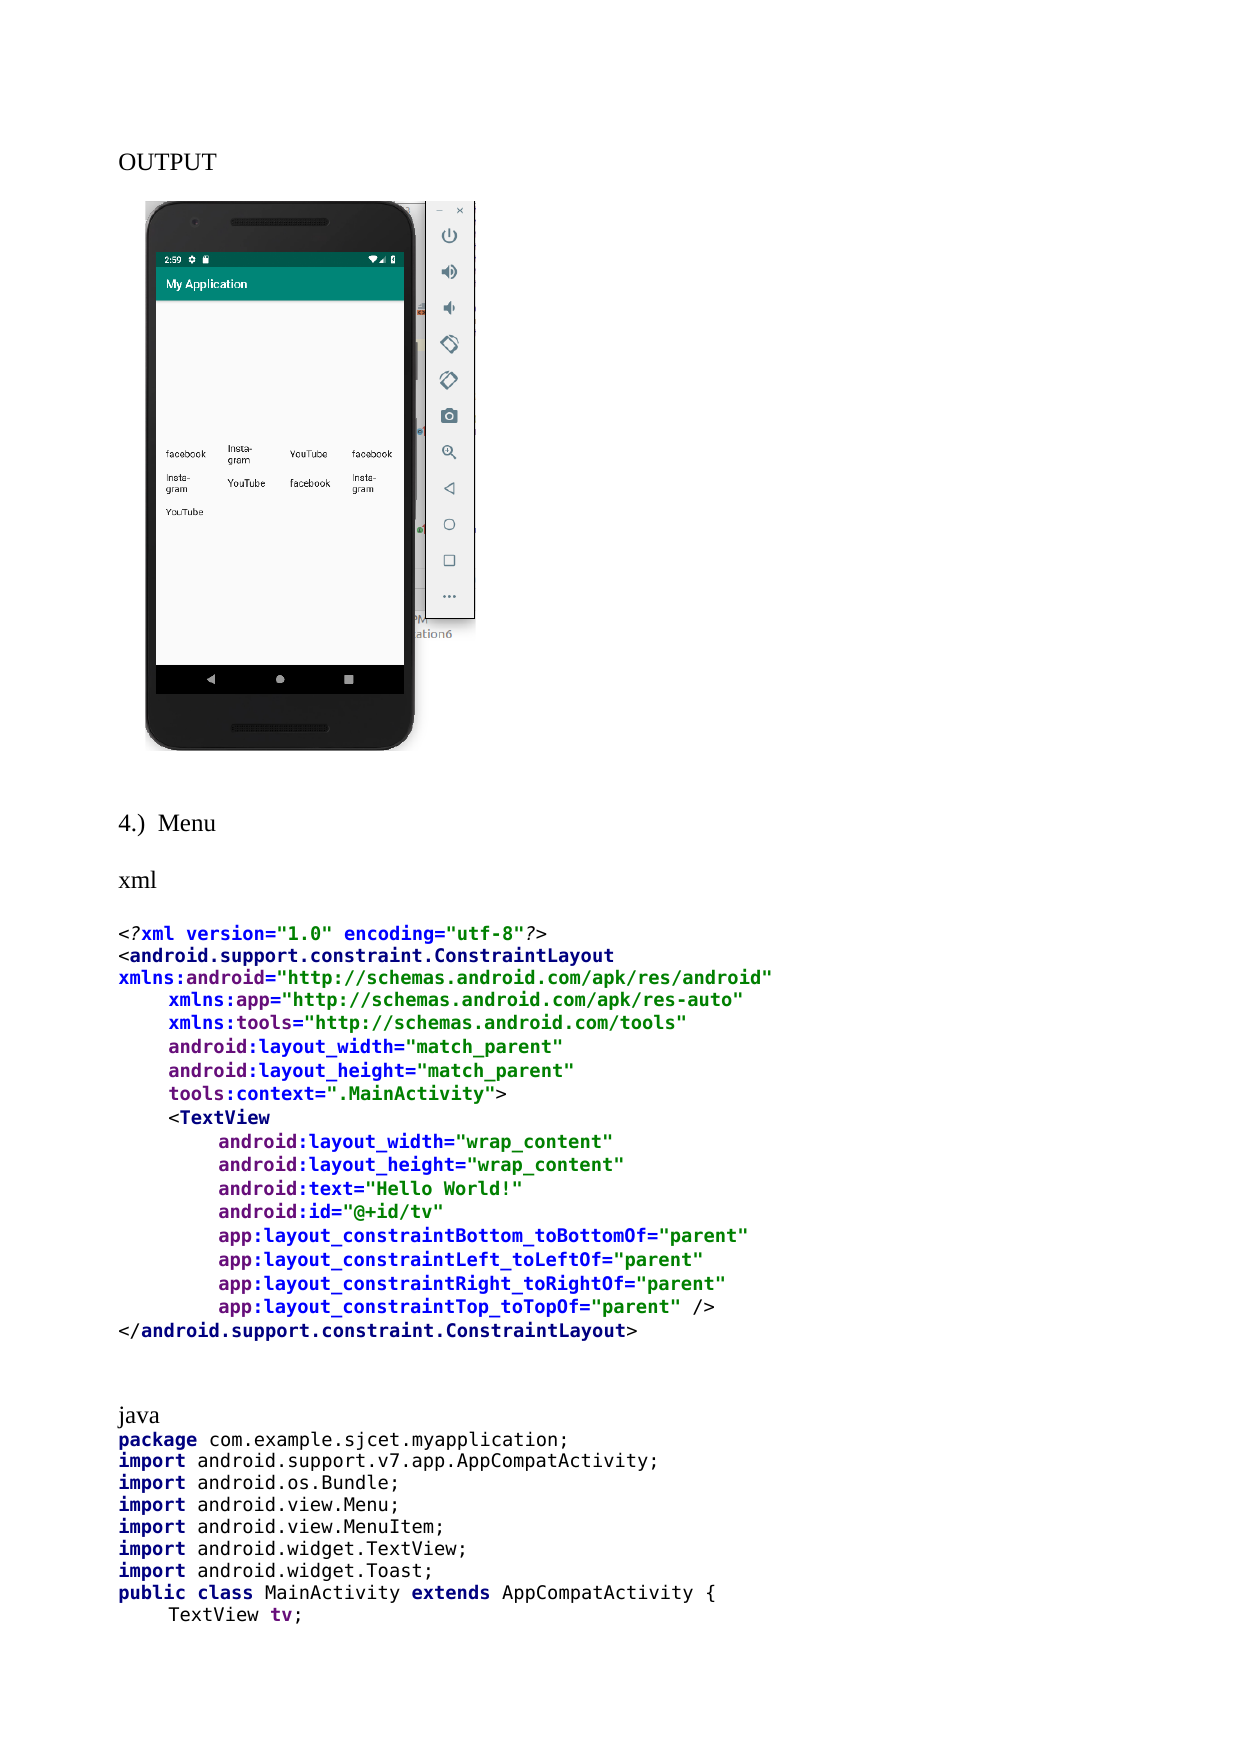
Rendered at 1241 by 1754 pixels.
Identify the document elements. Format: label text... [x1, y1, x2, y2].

text app:layout_constraintBottom_toBottomOf="parent" [118, 1225, 1122, 1249]
text import android.view.MenuItem; [118, 1516, 1122, 1538]
picture [145, 201, 476, 751]
text android:layout_height="wrap_content" [118, 1154, 1122, 1178]
text xml [118, 866, 1122, 894]
text 4.) Menu [118, 808, 1122, 837]
text java [118, 1400, 1122, 1429]
text android:layout_width="wrap_content" [118, 1131, 1122, 1154]
text app:layout_constraintLeft_toLeftOf="parent" [118, 1249, 1122, 1272]
text import android.widget.TextView; [118, 1538, 1122, 1560]
text OUTPUT [118, 147, 1122, 176]
text <?xml version="1.0" encoding="utf-8"?> [118, 923, 1122, 945]
text public class MainActivity extends AppCompatActivity { [118, 1582, 1122, 1604]
text <TextView [118, 1107, 1122, 1131]
text TextView tv; [118, 1604, 1122, 1627]
text xmlns:app="http://schemas.android.com/apk/res-auto" [118, 989, 1122, 1012]
text android:text="Hello World!" [118, 1178, 1122, 1202]
text android:id="@+id/tv" [118, 1202, 1122, 1225]
text android:layout_width="match_parent" [118, 1036, 1122, 1060]
text package com.example.sjcet.myapplication; [118, 1429, 1122, 1451]
text import android.widget.Toast; [118, 1560, 1122, 1582]
text <android.support.constraint.ConstraintLayout xmlns:android="http://schemas.android.com/apk/res/android" [118, 945, 1122, 989]
text tools:context=".MainActivity"> [118, 1083, 1122, 1107]
text xmlns:tools="http://schemas.android.com/tools" [118, 1012, 1122, 1036]
text app:layout_constraintTop_toTopOf="parent" /> [118, 1296, 1122, 1320]
text import android.view.Menu; [118, 1494, 1122, 1516]
text android:layout_height="match_parent" [118, 1060, 1122, 1083]
text import android.os.Bundle; [118, 1472, 1122, 1494]
text import android.support.v7.app.AppCompatActivity; [118, 1451, 1122, 1472]
text </android.support.constraint.ConstraintLayout> [118, 1320, 1122, 1342]
text app:layout_constraintRight_toRightOf="parent" [118, 1272, 1122, 1296]
